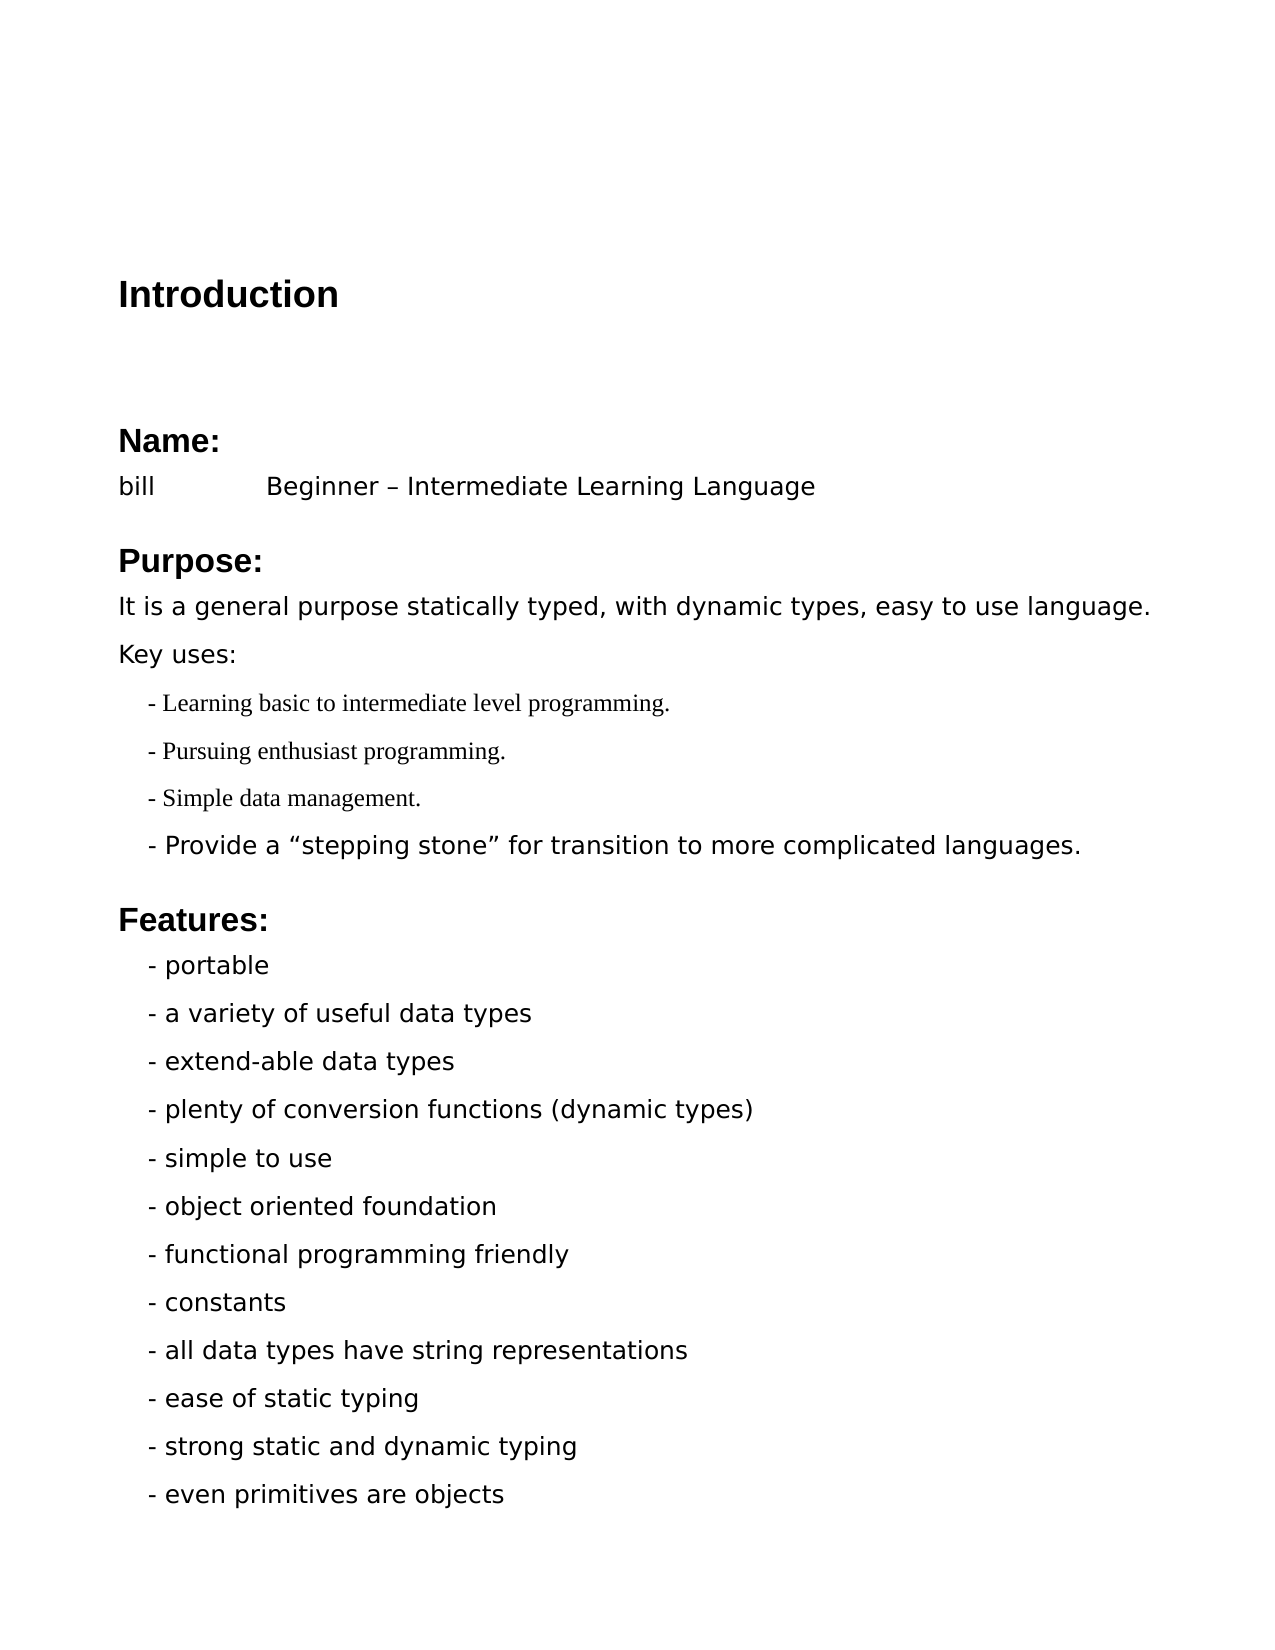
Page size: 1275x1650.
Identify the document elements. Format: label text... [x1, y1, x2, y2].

list - extend-able data types [148, 1047, 1157, 1077]
list - Simple data management. [148, 783, 1157, 812]
list - constants [148, 1288, 1157, 1317]
list - plenty of conversion functions (dynamic types) [148, 1096, 1157, 1125]
list - Pursuing enthusiast programming. [148, 736, 1157, 765]
subtitle Name: [118, 421, 1157, 459]
text Key uses: [118, 640, 1157, 669]
list - simple to use [148, 1144, 1157, 1173]
subtitle Introduction [118, 272, 1157, 316]
list - functional programming friendly [148, 1240, 1157, 1269]
list - all data types have string representations [148, 1336, 1157, 1365]
list - strong static and dynamic typing [148, 1432, 1157, 1462]
subtitle Features: [118, 900, 1157, 939]
list - a variety of useful data types [148, 999, 1157, 1028]
list - even primitives are objects [148, 1481, 1157, 1510]
list - ease of static typing [148, 1384, 1157, 1413]
subtitle Purpose: [118, 541, 1157, 579]
list - object oriented foundation [148, 1192, 1157, 1221]
text It is a general purpose statically typed, with dynamic types, easy to use language. [118, 592, 1157, 621]
list - Provide a “stepping stone” for transition to more complicated languages. [148, 831, 1157, 860]
text bill Beginner – Intermediate Learning Language [118, 472, 1157, 501]
list - Learning basic to intermediate level programming. [148, 688, 1157, 717]
list - portable [148, 951, 1157, 980]
